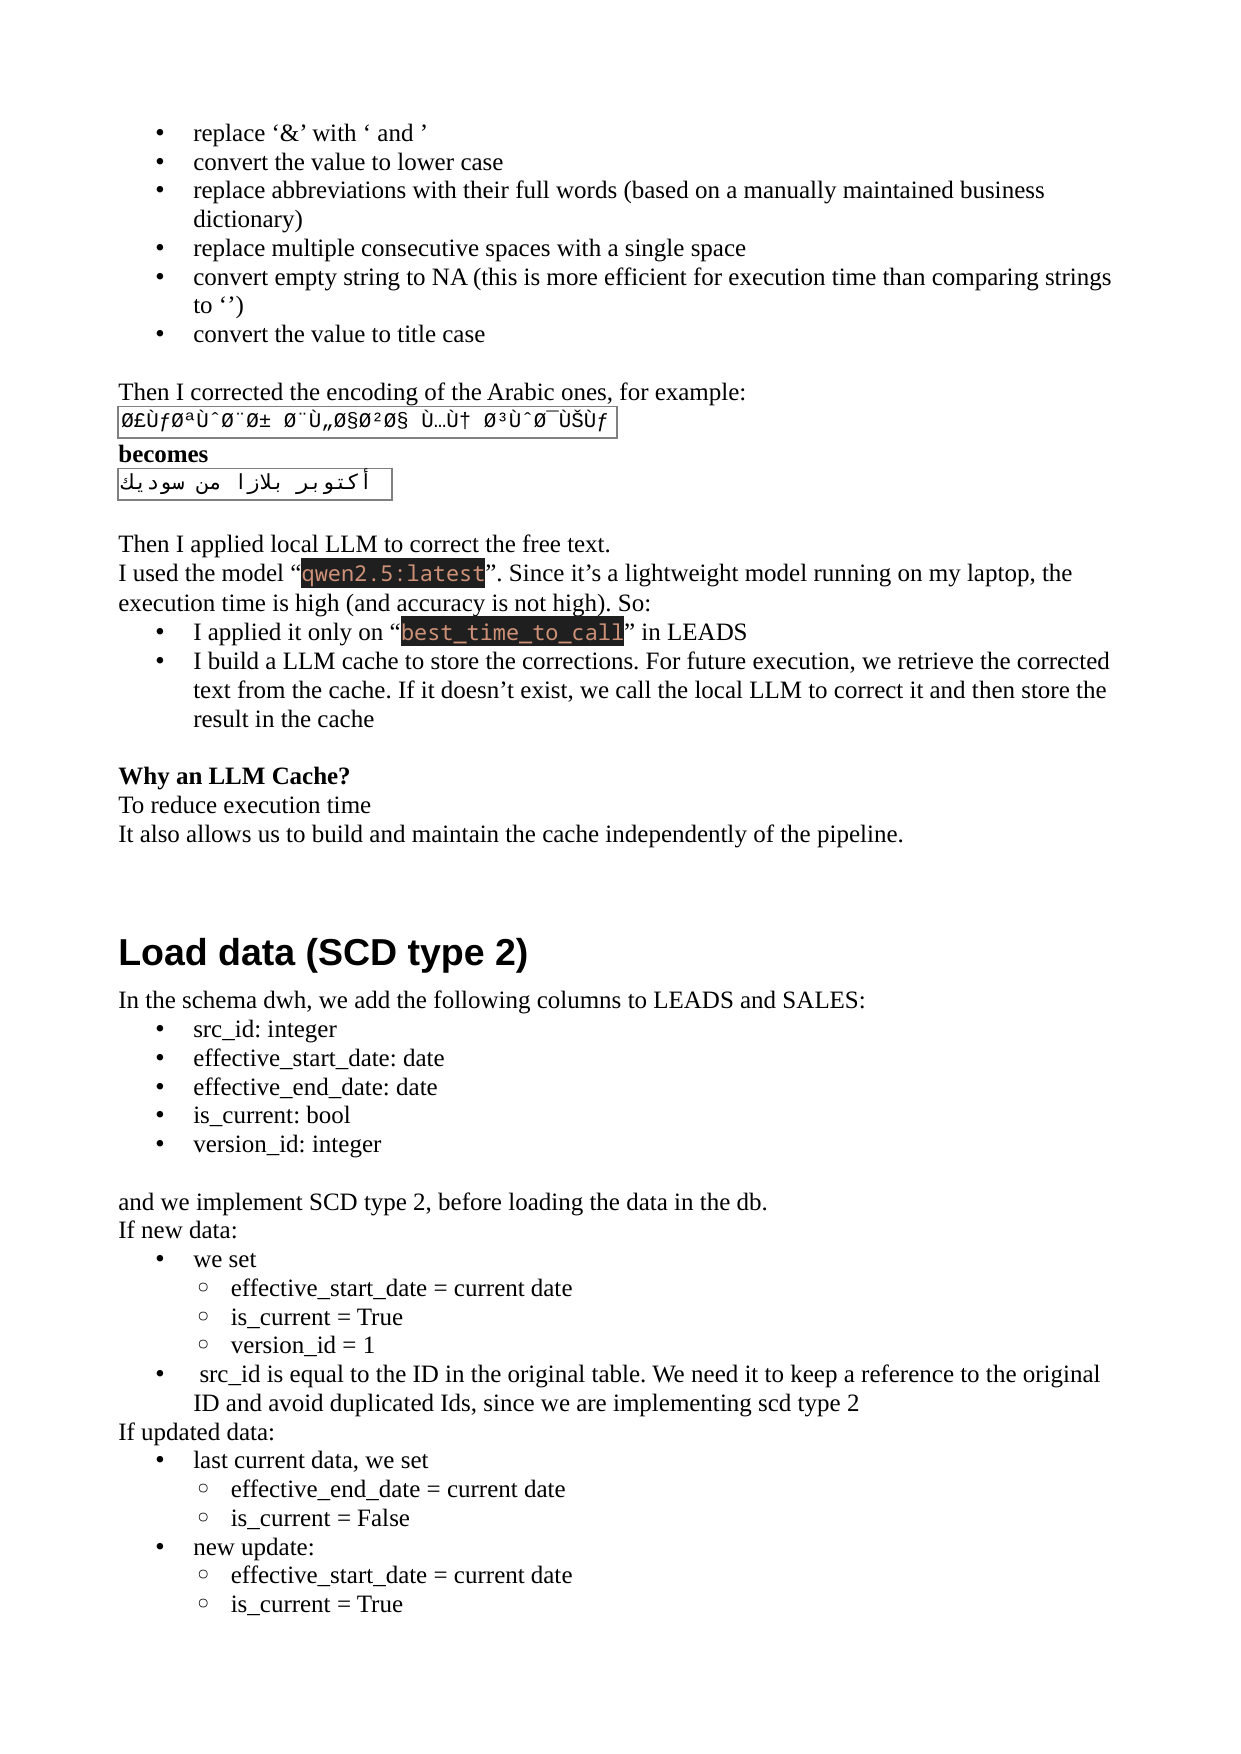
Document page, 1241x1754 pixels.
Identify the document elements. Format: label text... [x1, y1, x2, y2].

text and we implement SCD type 2, before loading the data in the db. [118, 1187, 1122, 1216]
list effective_start_date = current date [193, 1561, 1122, 1589]
list src_id is equal to the ID in the original table. We need it to keep a reference to the original ID and avoid duplicated Ids, since we are implementing scd type 2 [156, 1359, 1122, 1417]
text It also allows us to build and maintain the cache independently of the pipeline. [118, 819, 1122, 847]
text I used the model “qwen2.5:latest”. Since it’s a lightweight model running on my laptop, the execution time is high (and accuracy is not high). So: [118, 558, 1122, 616]
list is_current = True [193, 1589, 1122, 1618]
list new update: [156, 1532, 1122, 1561]
text If new data: [118, 1216, 1122, 1244]
list convert the value to title case [156, 319, 1122, 348]
list is_current = False [193, 1503, 1122, 1532]
list replace abbreviations with their full words (based on a manually maintained business dictionary) [156, 176, 1122, 233]
list replace ‘&’ with ‘ and ’ [156, 118, 1122, 147]
list src_id: integer [156, 1014, 1122, 1043]
text Then I corrected the encoding of the Arabic ones, for example: [118, 377, 1122, 406]
list I build a LLM cache to store the corrections. For future execution, we retrieve the corrected text from the cache. If it doesn’t exist, we call the local LLM to correct it and then store the result in the cache [156, 646, 1122, 732]
list version_id: integer [156, 1129, 1122, 1158]
table_header Ø£ÙƒØªÙˆØ¨Ø± Ø¨Ù„Ø§Ø²Ø§ Ù…Ù† Ø³ÙˆØ¯ÙŠÙƒ [119, 407, 616, 437]
list effective_end_date = current date [193, 1474, 1122, 1503]
text Why an LLM Cache? To reduce execution time [118, 761, 1122, 819]
list is_current = True [193, 1302, 1122, 1331]
table_header أكتوبر بلازا من سوديك [119, 469, 391, 499]
list I applied it only on “best_time_to_call” in LEADS [156, 616, 1122, 646]
text In the schema dwh, we add the following columns to LEADS and SALES: [118, 986, 1122, 1014]
list convert the value to lower case [156, 147, 1122, 176]
list convert empty string to NA (this is more efficient for execution time than comparing strings to ‘’) [156, 262, 1122, 319]
text becomes [118, 439, 1122, 467]
list version_id = 1 [193, 1331, 1122, 1359]
list effective_start_date: date [156, 1043, 1122, 1072]
list we set [156, 1244, 1122, 1273]
list effective_start_date = current date [193, 1273, 1122, 1302]
list replace multiple consecutive spaces with a single space [156, 233, 1122, 262]
list last current data, we set [156, 1446, 1122, 1474]
list effective_end_date: date [156, 1072, 1122, 1101]
subtitle Load data (SCD type 2) [118, 930, 1122, 973]
text If updated data: [118, 1417, 1122, 1446]
list is_current: bool [156, 1101, 1122, 1129]
text Then I applied local LLM to correct the free text. [118, 529, 1122, 558]
